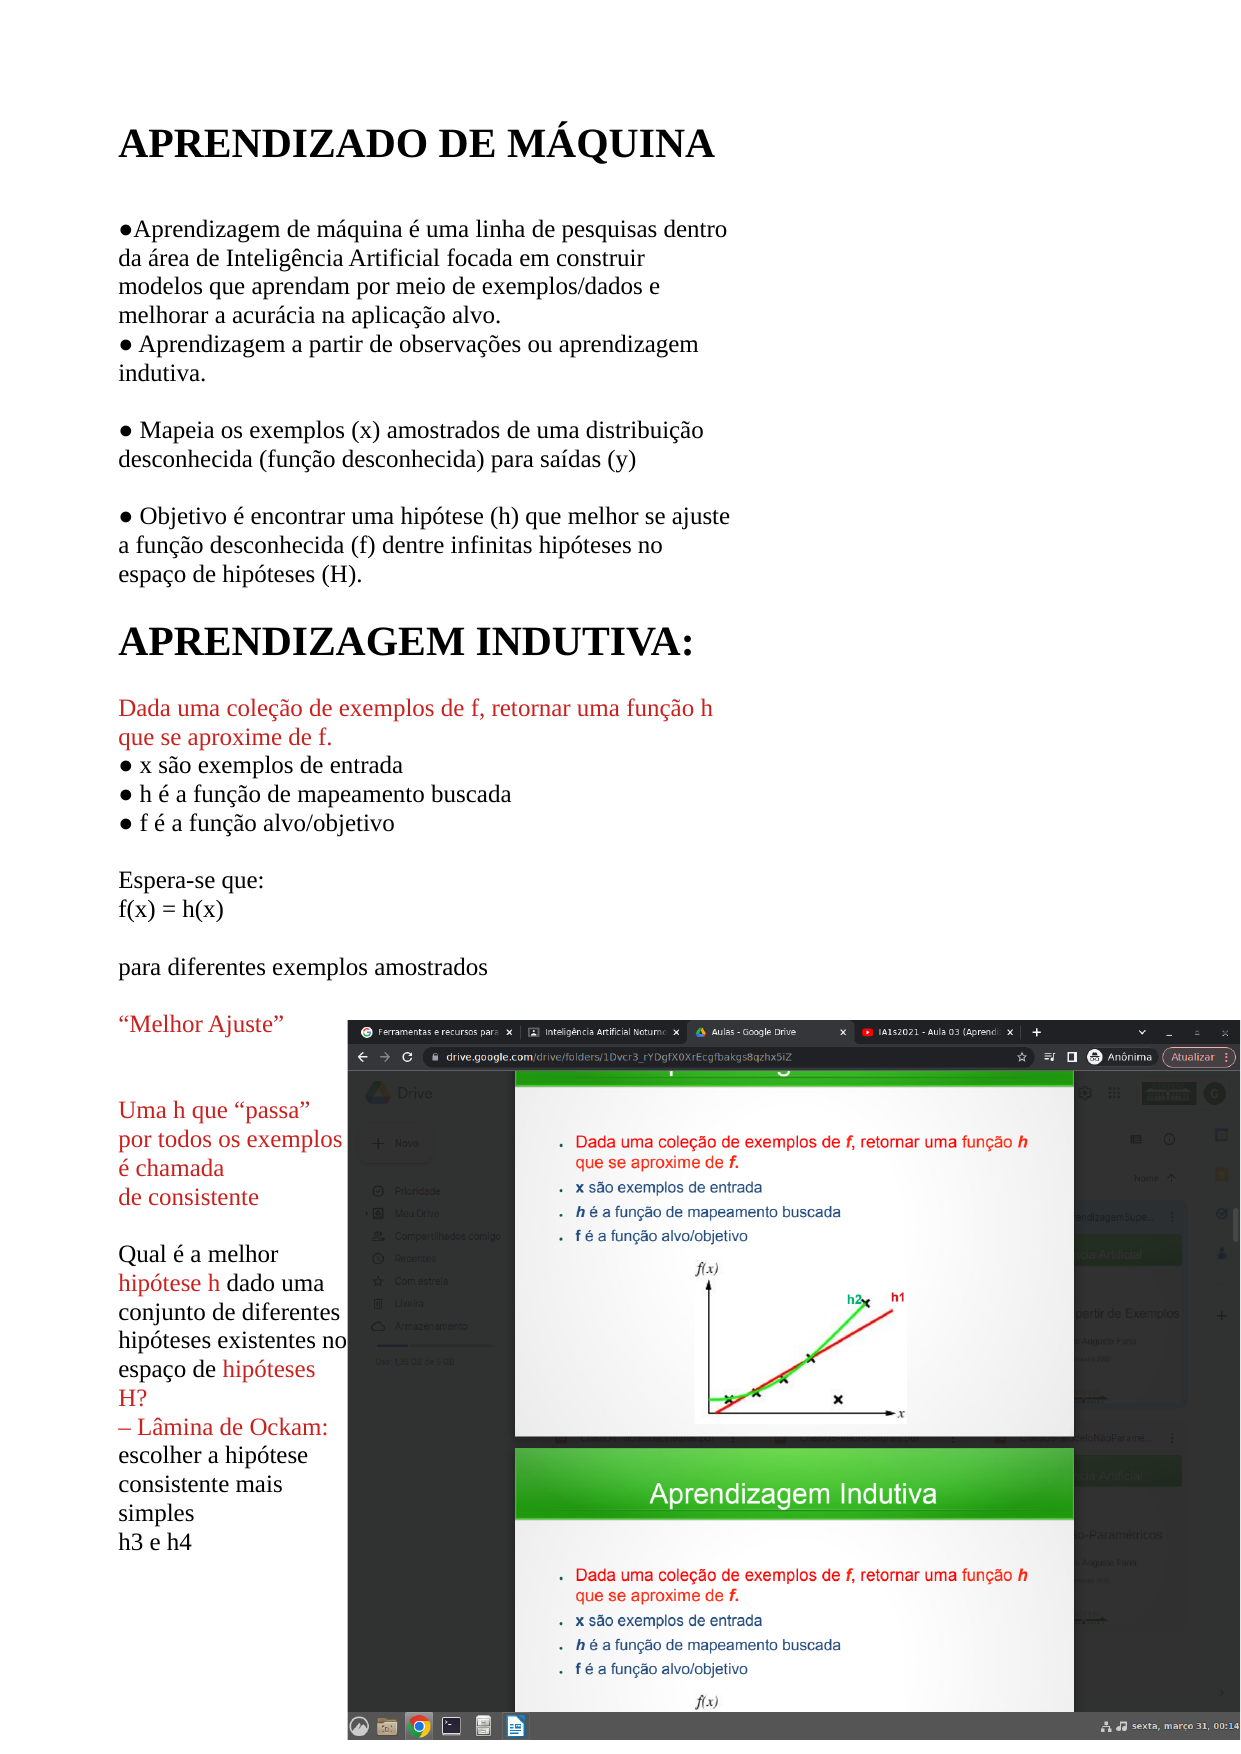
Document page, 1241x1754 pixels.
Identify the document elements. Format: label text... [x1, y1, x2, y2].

text ● Aprendizagem a partir de observações ou aprendizagem [118, 329, 1122, 358]
text Uma h que “passa” por todos os exemplos é chamada [118, 1096, 347, 1182]
text ●Aprendizagem de máquina é uma linha de pesquisas dentro [118, 214, 1122, 243]
text indutiva. [118, 358, 1122, 386]
text – Lâmina de Ockam: escolher a hipótese consistente mais simples [118, 1412, 347, 1527]
text Dada uma coleção de exemplos de f, retornar uma função h [118, 693, 1122, 722]
text da área de Inteligência Artificial focada em construir [118, 243, 1122, 271]
text hipóteses existentes no espaço de hipóteses H? [118, 1326, 347, 1412]
text desconhecida (função desconhecida) para saídas (y) [118, 444, 1122, 473]
text APRENDIZAGEM INDUTIVA: [118, 616, 1122, 664]
text Espera-se que: [118, 866, 1122, 894]
text ● Objetivo é encontrar uma hipótese (h) que melhor se ajuste [118, 501, 1122, 530]
text espaço de hipóteses (H). [118, 559, 1122, 588]
text ● Mapeia os exemplos (x) amostrados de uma distribuição [118, 415, 1122, 444]
text h3 e h4 [118, 1527, 347, 1556]
text modelos que aprendam por meio de exemplos/dados e [118, 271, 1122, 300]
text melhorar a acurácia na aplicação alvo. [118, 300, 1122, 329]
text ● f é a função alvo/objetivo [118, 808, 1122, 837]
text f(x) = h(x) [118, 894, 1122, 923]
text ● h é a função de mapeamento buscada [118, 779, 1122, 808]
text APRENDIZADO DE MÁQUINA [118, 118, 1122, 166]
text Qual é a melhor hipótese h dado uma conjunto de diferentes [118, 1239, 347, 1326]
text “Melhor Ajuste” [118, 1009, 1122, 1038]
text de consistente [118, 1182, 347, 1211]
text ● x são exemplos de entrada [118, 751, 1122, 779]
text que se aproxime de f. [118, 722, 1122, 751]
picture [347, 1020, 1241, 1740]
text a função desconhecida (f) dentre infinitas hipóteses no [118, 530, 1122, 559]
text para diferentes exemplos amostrados [118, 952, 1122, 981]
